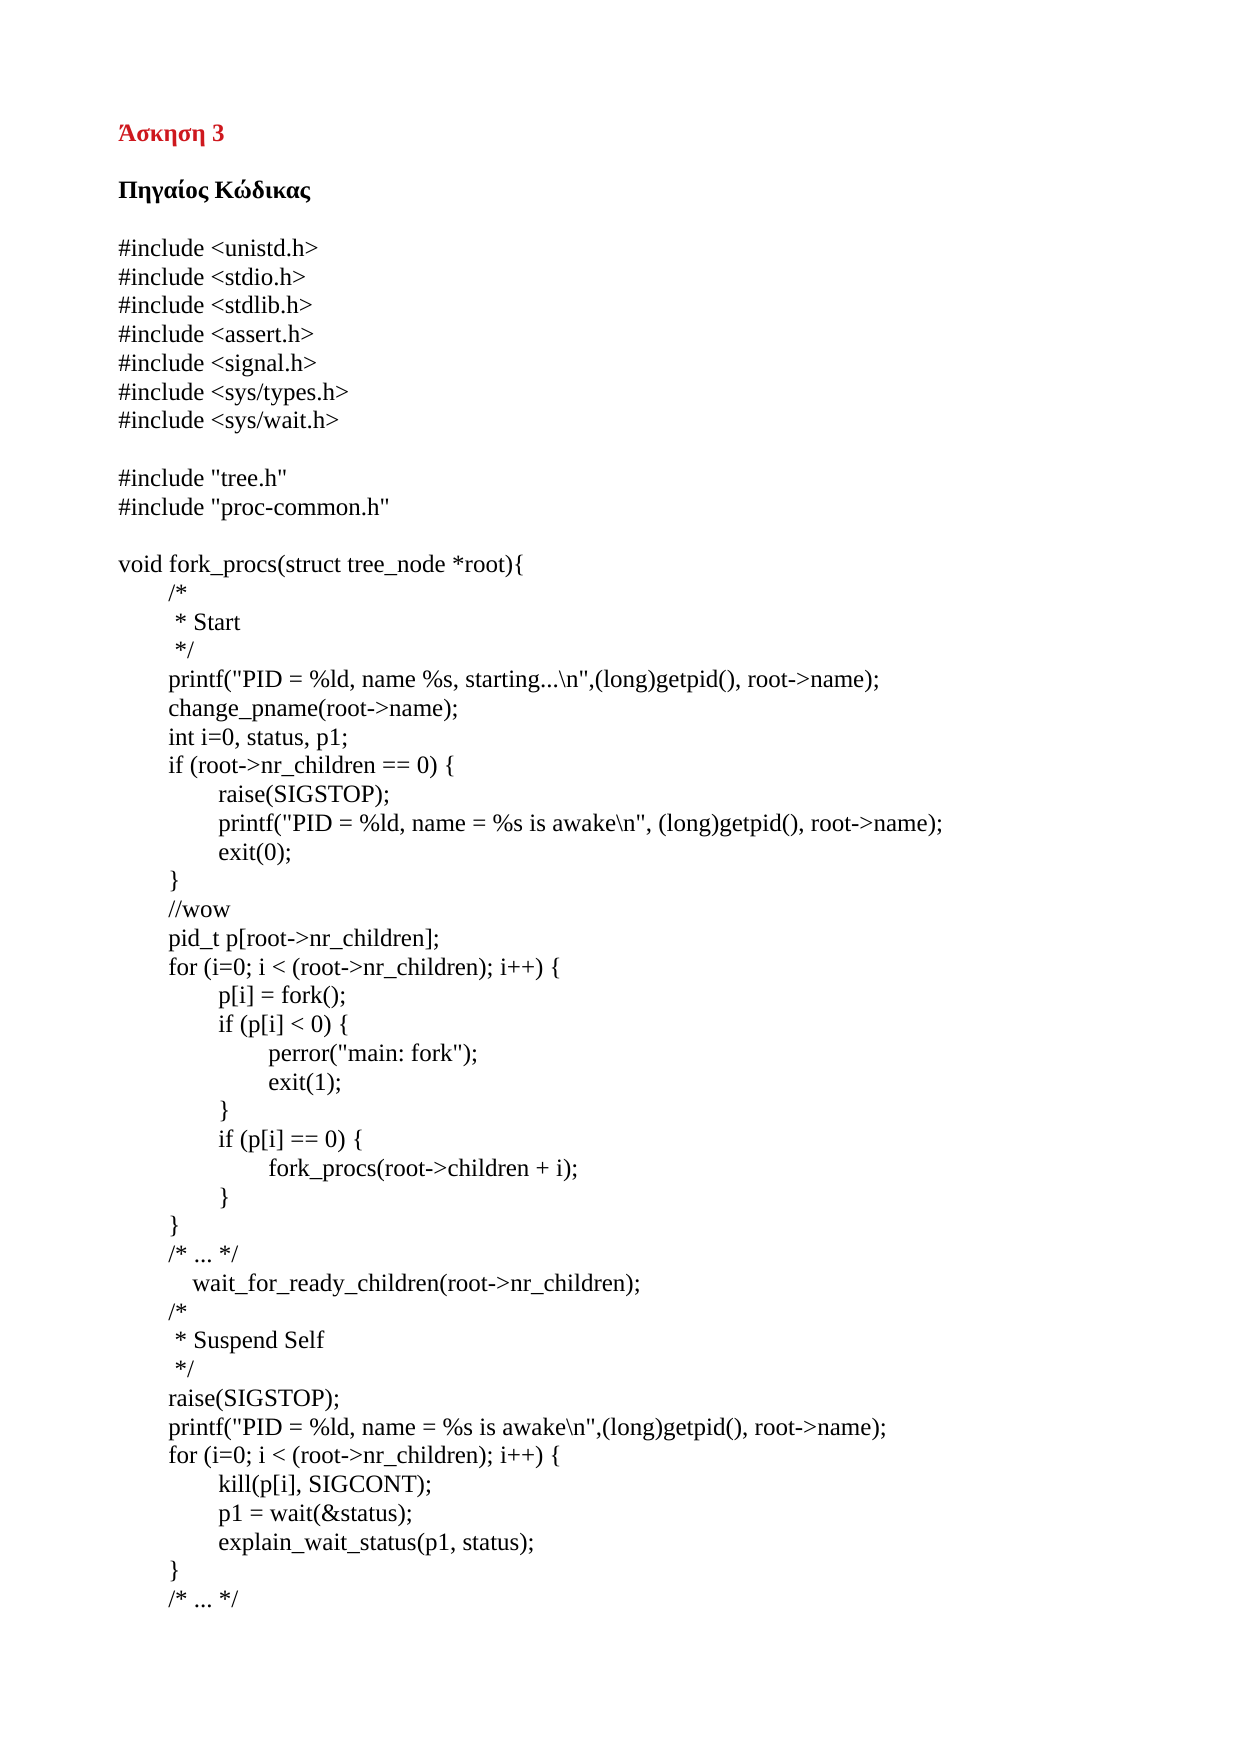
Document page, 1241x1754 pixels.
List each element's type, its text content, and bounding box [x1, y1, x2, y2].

text * Suspend Self [118, 1326, 1122, 1354]
text * Start [118, 607, 1122, 636]
text #include <signal.h> [118, 348, 1122, 377]
text exit(1); [118, 1067, 1122, 1096]
text exit(0); [118, 837, 1122, 866]
text #include "tree.h" [118, 463, 1122, 492]
text kill(p[i], SIGCONT); [118, 1469, 1122, 1498]
text printf("PID = %ld, name %s, starting...\n",(long)getpid(), root->name); [118, 664, 1122, 693]
text for (i=0; i < (root->nr_children); i++) { [118, 952, 1122, 981]
text #include <sys/types.h> [118, 377, 1122, 406]
text for (i=0; i < (root->nr_children); i++) { [118, 1441, 1122, 1469]
text explain_wait_status(p1, status); [118, 1527, 1122, 1556]
text change_pname(root->name); [118, 693, 1122, 722]
text pid_t p[root->nr_children]; [118, 923, 1122, 952]
text } [118, 1182, 1122, 1211]
text #include "proc-common.h" [118, 492, 1122, 521]
text /* [118, 578, 1122, 607]
text /* [118, 1297, 1122, 1326]
text p1 = wait(&status); [118, 1498, 1122, 1527]
text //wow [118, 894, 1122, 923]
text printf("PID = %ld, name = %s is awake\n",(long)getpid(), root->name); [118, 1412, 1122, 1441]
text */ [118, 1354, 1122, 1383]
text /* ... */ [118, 1239, 1122, 1268]
text */ [118, 636, 1122, 664]
text #include <unistd.h> [118, 233, 1122, 262]
text Πηγαίος Κώδικας [118, 176, 1122, 204]
text /* ... */ [118, 1584, 1122, 1613]
text #include <stdio.h> [118, 262, 1122, 291]
text if (p[i] == 0) { [118, 1124, 1122, 1153]
text int i=0, status, p1; [118, 722, 1122, 751]
text } [118, 1211, 1122, 1239]
text raise(SIGSTOP); [118, 1383, 1122, 1412]
text } [118, 1096, 1122, 1124]
text #include <assert.h> [118, 319, 1122, 348]
text fork_procs(root->children + i); [118, 1153, 1122, 1182]
text void fork_procs(struct tree_node *root){ [118, 549, 1122, 578]
text #include <stdlib.h> [118, 291, 1122, 319]
text perror("main: fork"); [118, 1038, 1122, 1067]
text p[i] = fork(); [118, 981, 1122, 1009]
text } [118, 1556, 1122, 1584]
text wait_for_ready_children(root->nr_children); [118, 1268, 1122, 1297]
text #include <sys/wait.h> [118, 406, 1122, 434]
text if (root->nr_children == 0) { [118, 751, 1122, 779]
text if (p[i] < 0) { [118, 1009, 1122, 1038]
text raise(SIGSTOP); [118, 779, 1122, 808]
text Άσκηση 3 [118, 118, 1122, 147]
text } [118, 866, 1122, 894]
text printf("PID = %ld, name = %s is awake\n", (long)getpid(), root->name); [118, 808, 1122, 837]
